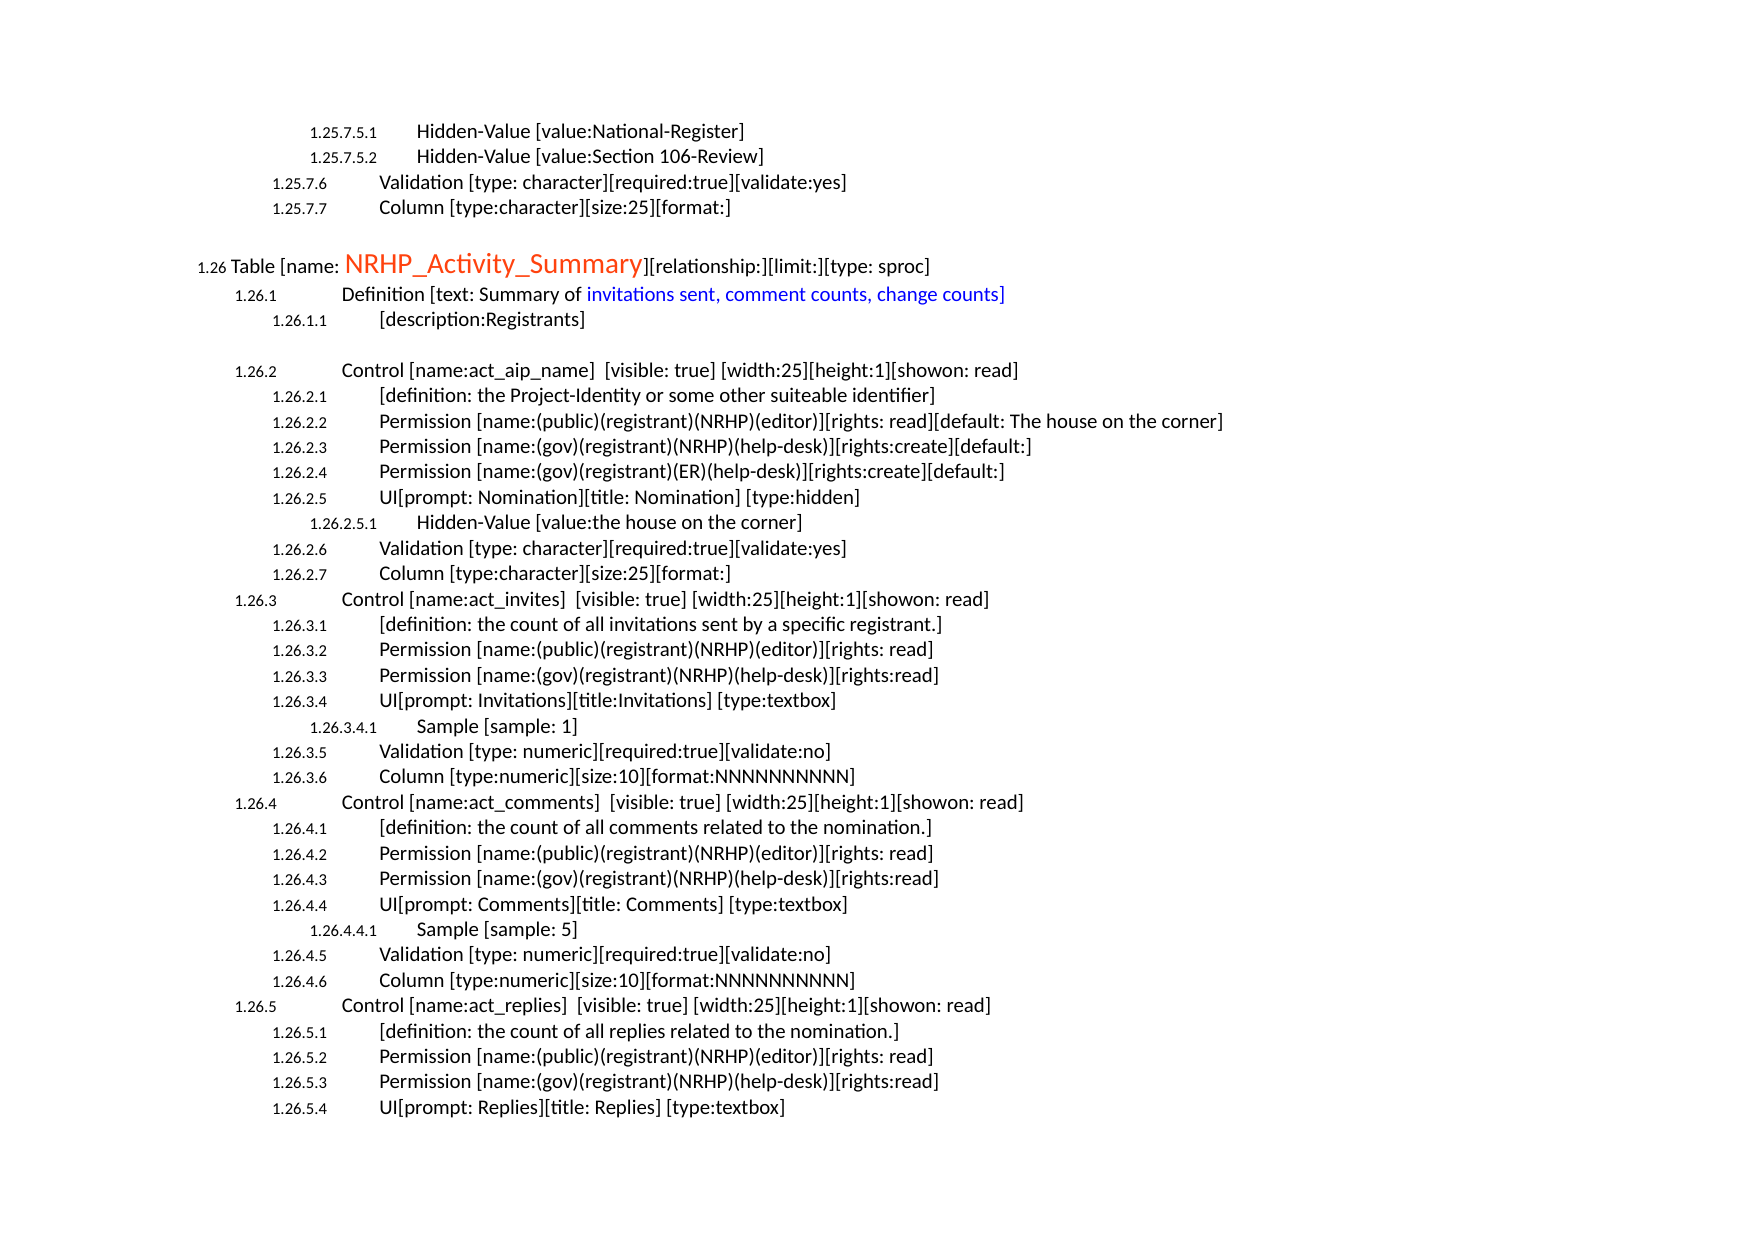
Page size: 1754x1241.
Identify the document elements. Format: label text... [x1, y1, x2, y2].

list Permission [name:(public)(registrant)(NRHP)(editor)][rights: read] [268, 1043, 1636, 1069]
list [definition: the count of all replies related to the nomination.] [268, 1018, 1636, 1043]
list Column [type:numeric][size:10][format:NNNNNNNNNN] [268, 967, 1636, 992]
list Permission [name:(gov)(registrant)(NRHP)(help-desk)][rights:read] [268, 1069, 1636, 1094]
list Definition [text: Summary of invitations sent, comment counts, change counts] [231, 281, 1636, 306]
list Permission [name:(gov)(registrant)(NRHP)(help-desk)][rights:read] [268, 865, 1636, 891]
list Table [name: NRHP_Activity_Summary][relationship:][limit:][type: sproc] [193, 245, 1636, 281]
list UI[prompt: Invitations][title:Invitations] [type:textbox] [268, 687, 1636, 713]
list Validation [type: character][required:true][validate:yes] [268, 535, 1636, 560]
list Sample [sample: 1] [306, 713, 1636, 738]
list [definition: the Project-Identity or some other suiteable identifier] [268, 382, 1636, 408]
list Permission [name:(public)(registrant)(NRHP)(editor)][rights: read] [268, 637, 1636, 662]
list Hidden-Value [value:Section 106-Review] [306, 143, 1636, 169]
list Permission [name:(public)(registrant)(NRHP)(editor)][rights: read][default: The house on the corner] [268, 408, 1636, 433]
list Hidden-Value [value:the house on the corner] [306, 509, 1636, 535]
list Control [name:act_comments] [visible: true] [width:25][height:1][showon: read] [231, 789, 1636, 814]
list Permission [name:(gov)(registrant)(NRHP)(help-desk)][rights:read] [268, 662, 1636, 687]
list UI[prompt: Nomination][title: Nomination] [type:hidden] [268, 484, 1636, 509]
list Permission [name:(public)(registrant)(NRHP)(editor)][rights: read] [268, 840, 1636, 865]
list Column [type:numeric][size:10][format:NNNNNNNNNN] [268, 764, 1636, 789]
list Permission [name:(gov)(registrant)(NRHP)(help-desk)][rights:create][default:] [268, 433, 1636, 459]
list Column [type:character][size:25][format:] [268, 560, 1636, 586]
list Validation [type: character][required:true][validate:yes] [268, 169, 1636, 194]
list Control [name:act_invites] [visible: true] [width:25][height:1][showon: read] [231, 586, 1636, 611]
list Sample [sample: 5] [306, 916, 1636, 942]
list [definition: the count of all comments related to the nomination.] [268, 814, 1636, 840]
list Control [name:act_aip_name] [visible: true] [width:25][height:1][showon: read] [231, 357, 1636, 382]
list Hidden-Value [value:National-Register] [306, 118, 1636, 143]
list Validation [type: numeric][required:true][validate:no] [268, 738, 1636, 764]
list UI[prompt: Comments][title: Comments] [type:textbox] [268, 891, 1636, 916]
list Permission [name:(gov)(registrant)(ER)(help-desk)][rights:create][default:] [268, 459, 1636, 484]
list Validation [type: numeric][required:true][validate:no] [268, 942, 1636, 967]
list [definition: the count of all invitations sent by a specific registrant.] [268, 611, 1636, 637]
list Control [name:act_replies] [visible: true] [width:25][height:1][showon: read] [231, 992, 1636, 1018]
list Column [type:character][size:25][format:] [268, 194, 1636, 220]
list UI[prompt: Replies][title: Replies] [type:textbox] [268, 1094, 1636, 1119]
list [description:Registrants] [268, 306, 1636, 332]
